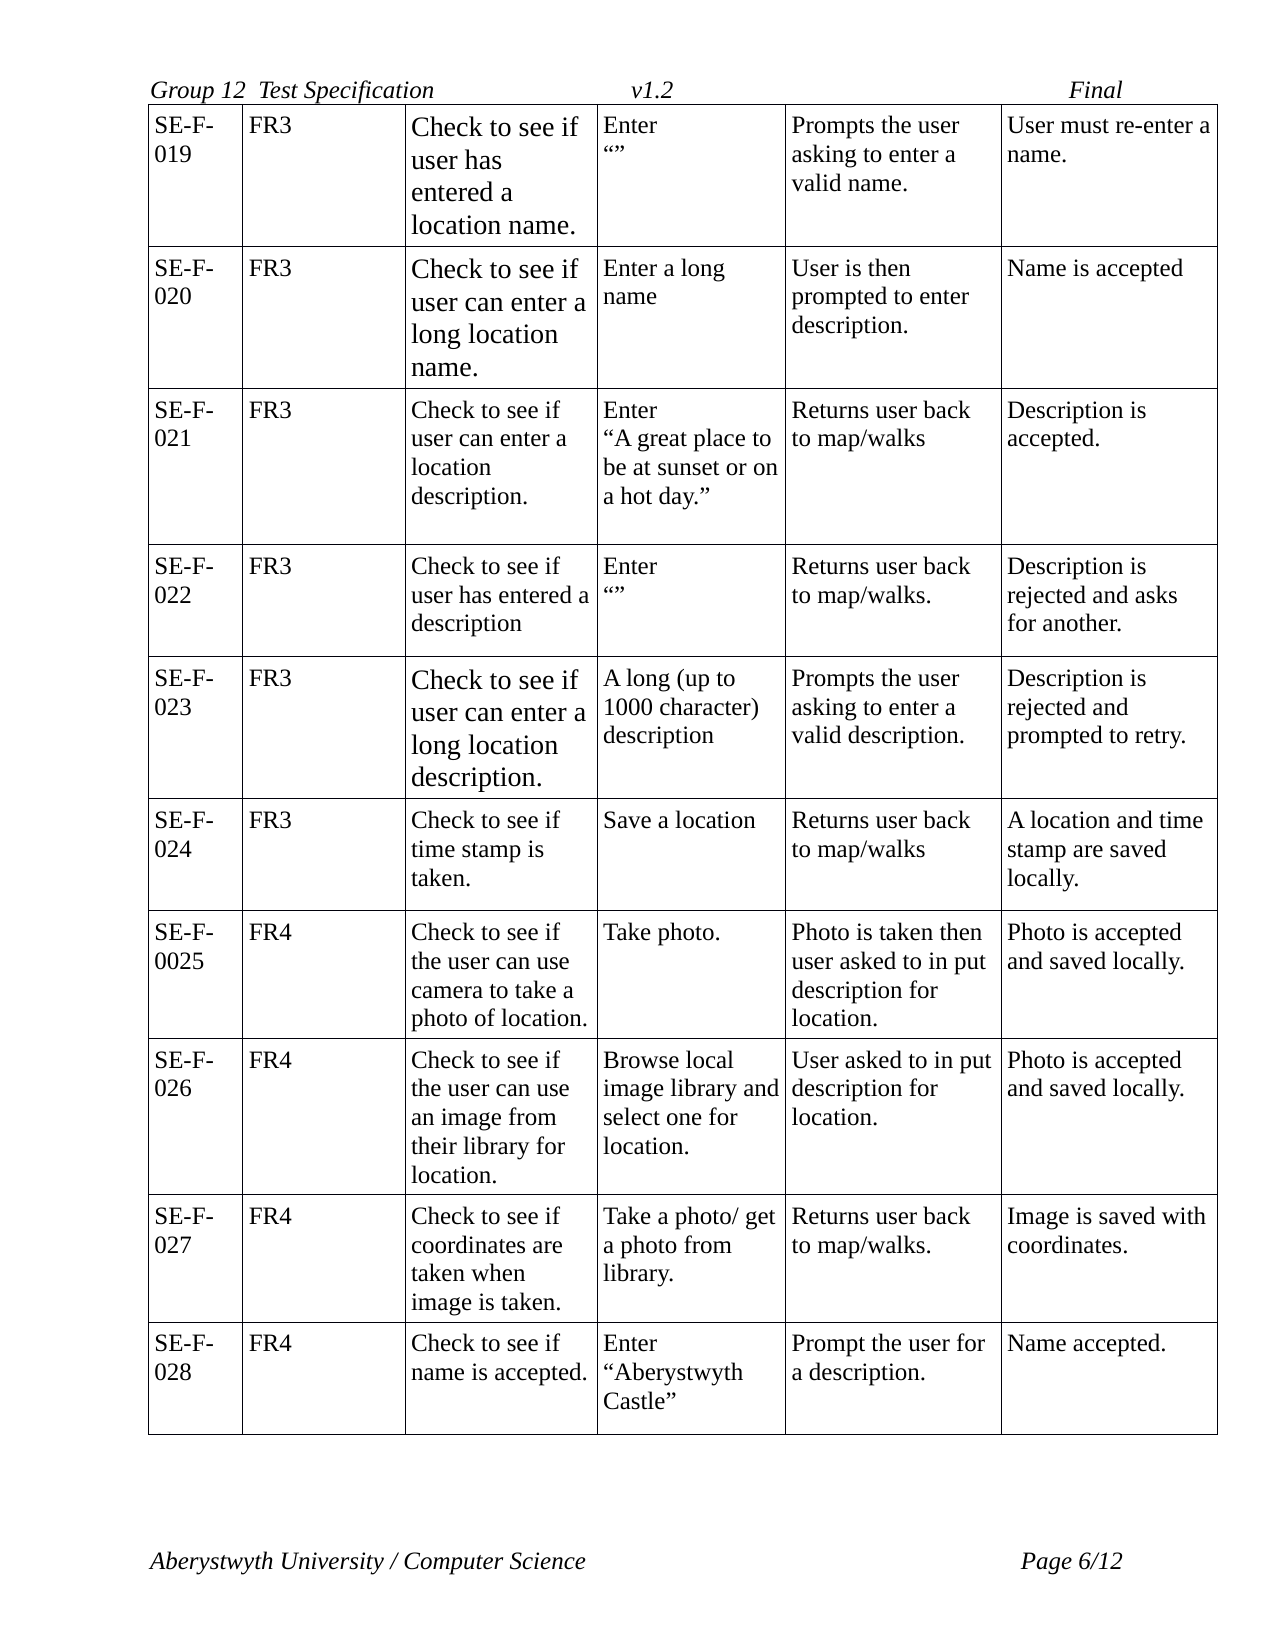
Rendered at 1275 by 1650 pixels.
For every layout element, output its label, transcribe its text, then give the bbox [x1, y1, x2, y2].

table_cell Prompts the user asking to enter a valid name. [786, 105, 1001, 246]
table_cell Returns user back to map/walks. [786, 545, 1001, 656]
table_cell SE-F-027 [149, 1195, 242, 1322]
table_cell SE-F-022 [149, 545, 242, 656]
table_cell Check to see if user can enter a location description. [406, 389, 597, 544]
table_cell Check to see if the user can use an image from their library for location. [406, 1039, 597, 1194]
table_cell Description is rejected and asks for another. [1002, 545, 1217, 656]
table_cell FR3 [243, 545, 405, 656]
table_cell Photo is accepted and saved locally. [1002, 911, 1217, 1038]
table_cell A long (up to 1000 character) description [598, 657, 785, 798]
table_cell Take photo. [598, 911, 785, 1038]
table_cell Returns user back to map/walks. [786, 1195, 1001, 1322]
table_cell Prompt the user for a description. [786, 1323, 1001, 1434]
table_cell SE-F-019 [149, 105, 242, 246]
table_cell Enter “” [598, 105, 785, 246]
table_cell SE-F-020 [149, 247, 242, 388]
table_cell FR4 [243, 1195, 405, 1322]
table_cell FR3 [243, 389, 405, 544]
table_cell FR3 [243, 657, 405, 798]
table_cell Check to see if user has entered a description [406, 545, 597, 656]
table_cell FR4 [243, 1323, 405, 1434]
table_cell SE-F-024 [149, 799, 242, 910]
table_cell Prompts the user asking to enter a valid description. [786, 657, 1001, 798]
table_cell Description is rejected and prompted to retry. [1002, 657, 1217, 798]
table_cell Name accepted. [1002, 1323, 1217, 1434]
table_cell A location and time stamp are saved locally. [1002, 799, 1217, 910]
table_cell Check to see if user can enter a long location name. [406, 247, 597, 388]
table_cell Description is accepted. [1002, 389, 1217, 544]
table_cell Enter “A great place to be at sunset or on a hot day.” [598, 389, 785, 544]
table_cell Returns user back to map/walks [786, 389, 1001, 544]
table_cell FR3 [243, 105, 405, 246]
table_cell Enter a long name [598, 247, 785, 388]
table_cell Check to see if user has entered a location name. [406, 105, 597, 246]
table_cell Check to see if coordinates are taken when image is taken. [406, 1195, 597, 1322]
table_cell User is then prompted to enter description. [786, 247, 1001, 388]
table_cell SE-F-026 [149, 1039, 242, 1194]
table_cell Returns user back to map/walks [786, 799, 1001, 910]
table_cell Take a photo/ get a photo from library. [598, 1195, 785, 1322]
table_cell FR4 [243, 1039, 405, 1194]
table_cell Enter “” [598, 545, 785, 656]
table_cell SE-F-028 [149, 1323, 242, 1434]
table_cell Check to see if user can enter a long location description. [406, 657, 597, 798]
table_cell Enter “Aberystwyth Castle” [598, 1323, 785, 1434]
table_cell Photo is accepted and saved locally. [1002, 1039, 1217, 1194]
table_cell Name is accepted [1002, 247, 1217, 388]
table_cell Check to see if time stamp is taken. [406, 799, 597, 910]
table_cell User must re-enter a name. [1002, 105, 1217, 246]
table_cell Browse local image library and select one for location. [598, 1039, 785, 1194]
table_cell SE-F-021 [149, 389, 242, 544]
table_cell FR3 [243, 247, 405, 388]
table_cell FR4 [243, 911, 405, 1038]
table_cell User asked to in put description for location. [786, 1039, 1001, 1194]
table_cell FR3 [243, 799, 405, 910]
table_cell Check to see if the user can use camera to take a photo of location. [406, 911, 597, 1038]
table_cell Photo is taken then user asked to in put description for location. [786, 911, 1001, 1038]
table_cell Check to see if name is accepted. [406, 1323, 597, 1434]
table_cell Image is saved with coordinates. [1002, 1195, 1217, 1322]
table_cell SE-F-0025 [149, 911, 242, 1038]
table_cell Save a location [598, 799, 785, 910]
table_cell SE-F-023 [149, 657, 242, 798]
